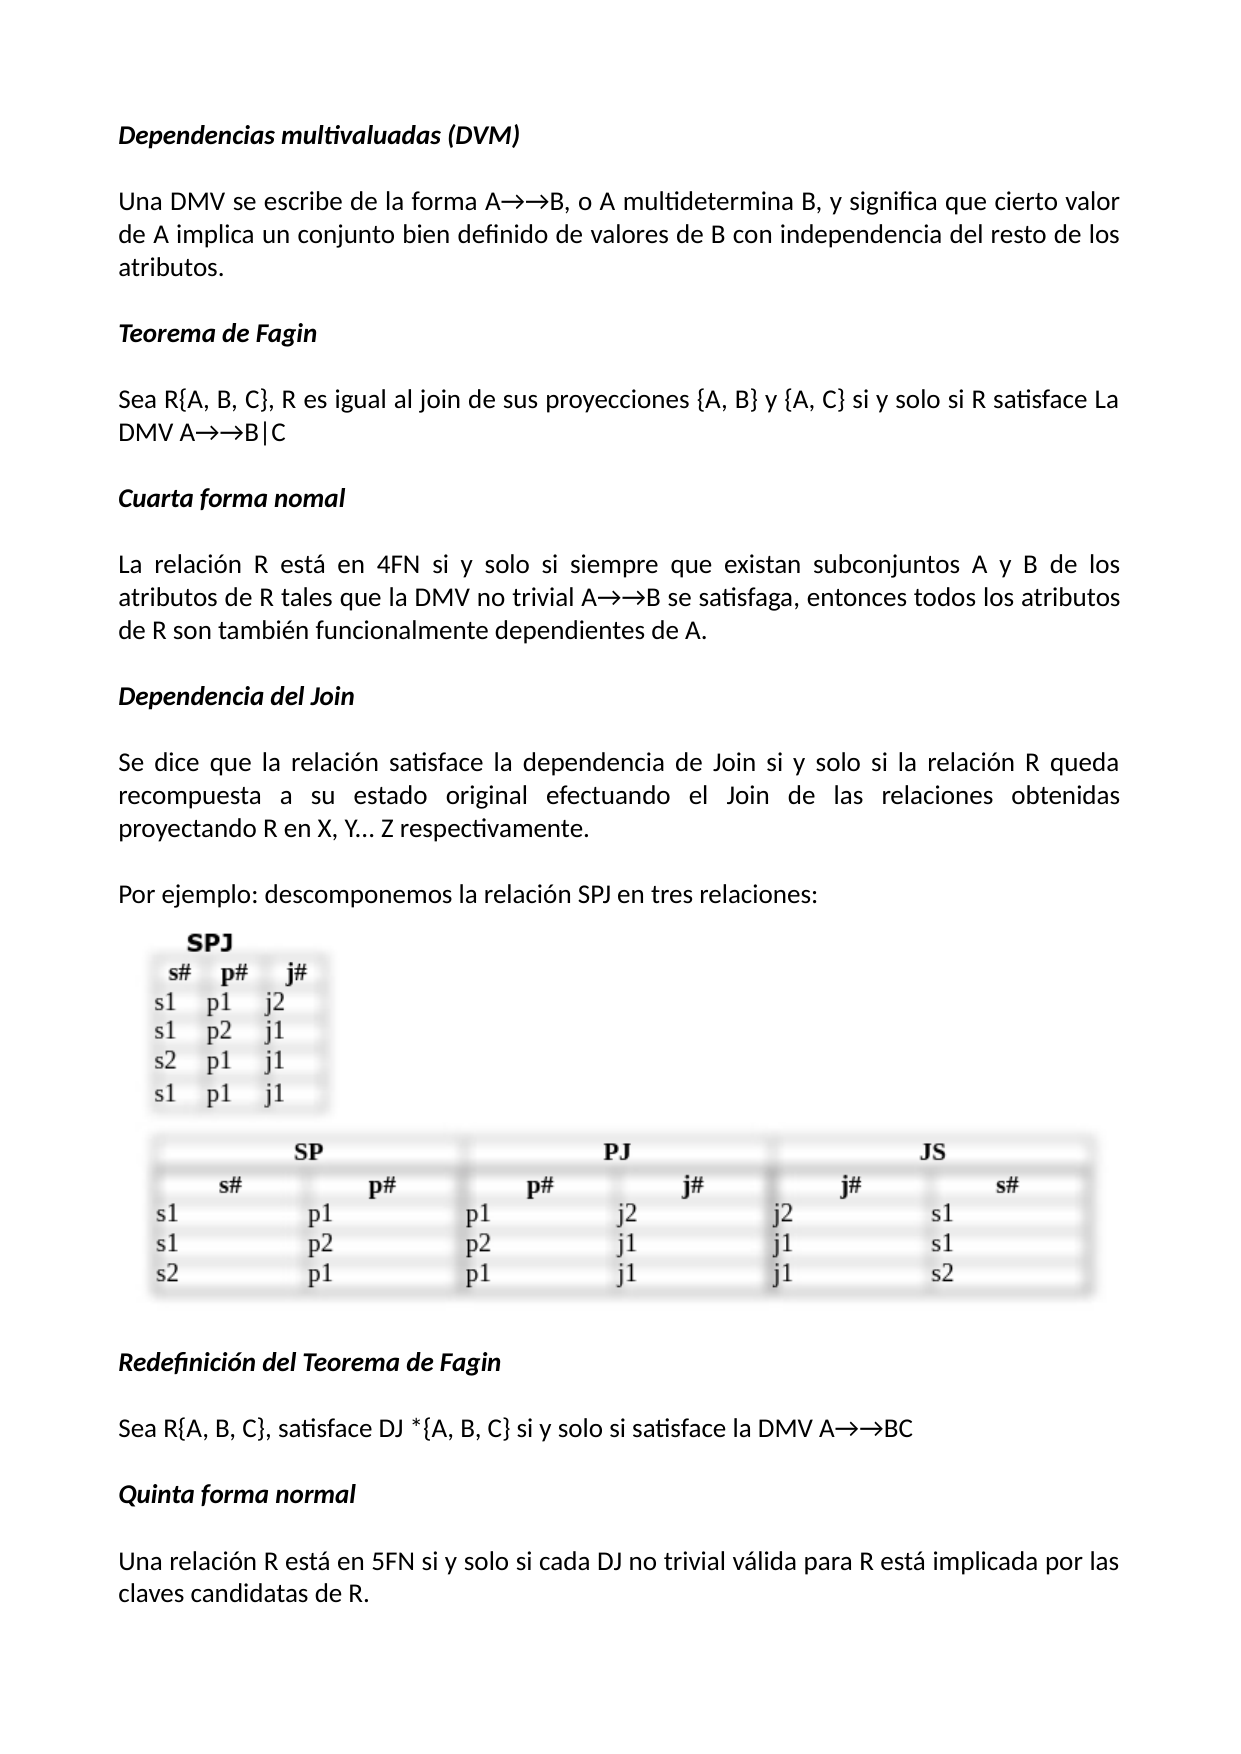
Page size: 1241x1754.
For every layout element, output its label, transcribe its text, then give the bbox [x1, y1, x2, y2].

picture [118, 910, 1123, 1313]
text Sea R{A, B, C}, R es igual al join de sus proyecciones {A, B} y {A, C} si y solo si R satisface La DMV A→→B|C [118, 382, 1122, 448]
text Una DMV se escribe de la forma A→→B, o A multidetermina B, y significa que cierto valor de A implica un conjunto bien definido de valores de B con independencia del resto de los atributos. [118, 184, 1122, 283]
text Se dice que la relación satisface la dependencia de Join si y solo si la relación R queda recompuesta a su estado original efectuando el Join de las relaciones obtenidas proyectando R en X, Y... Z respectivamente. [118, 746, 1122, 844]
text Cuarta forma nomal [118, 481, 1122, 514]
text Quinta forma normal [118, 1478, 1122, 1511]
text Teorema de Fagin [118, 316, 1122, 349]
text Redefinición del Teorema de Fagin [118, 1346, 1122, 1378]
text Una relación R está en 5FN si y solo si cada DJ no trivial válida para R está implicada por las claves candidatas de R. [118, 1544, 1122, 1610]
text Por ejemplo: descomponemos la relación SPJ en tres relaciones: [118, 878, 1122, 910]
text Dependencia del Join [118, 679, 1122, 712]
text Sea R{A, B, C}, satisface DJ *{A, B, C} si y solo si satisface la DMV A→→BC [118, 1412, 1122, 1444]
text Dependencias multivaluadas (DVM) [118, 118, 1122, 151]
text La relación R está en 4FN si y solo si siempre que existan subconjuntos A y B de los atributos de R tales que la DMV no trivial A→→B se satisfaga, entonces todos los atributos de R son también funcionalmente dependientes de A. [118, 547, 1122, 646]
